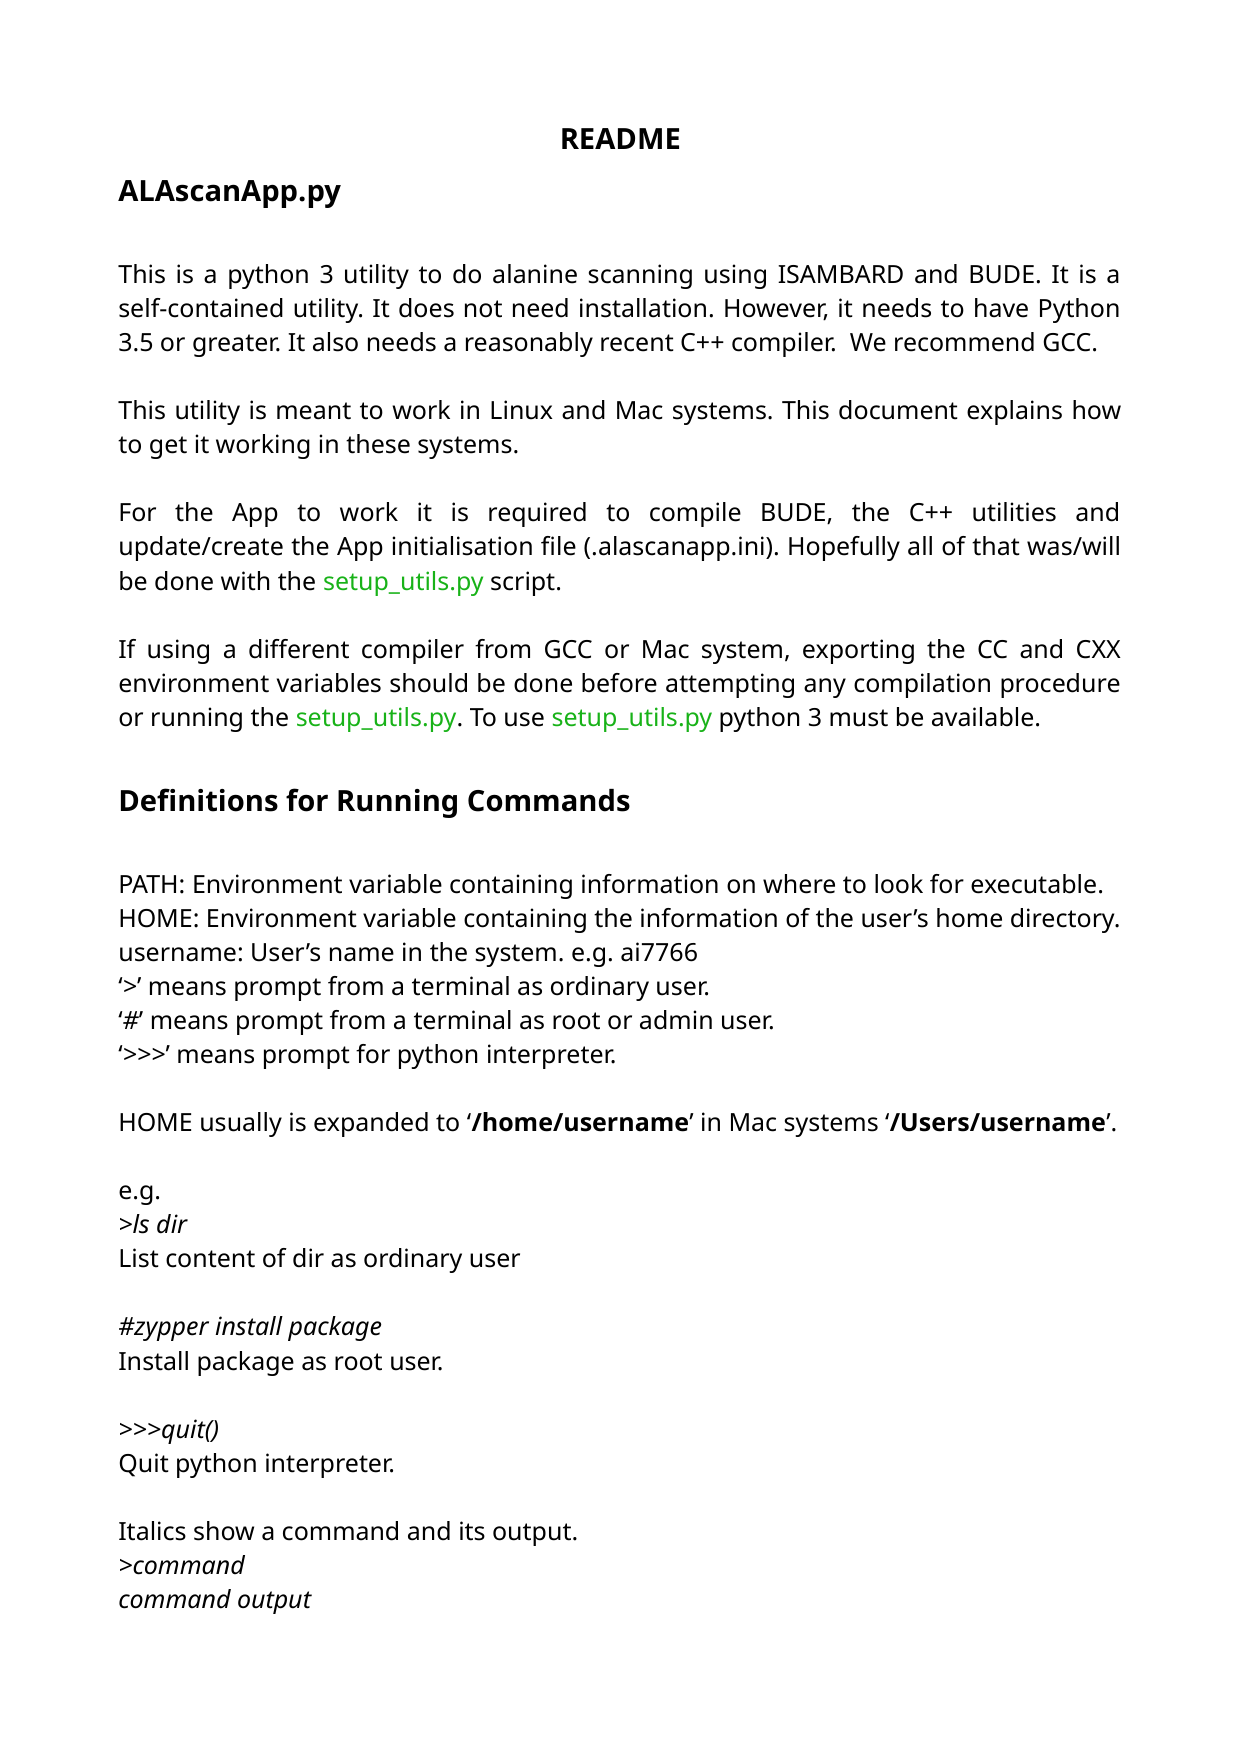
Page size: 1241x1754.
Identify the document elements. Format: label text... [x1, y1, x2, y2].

subtitle README [118, 118, 1122, 158]
text PATH: Environment variable containing information on where to look for executable. [118, 866, 1122, 900]
text >>>quit() [118, 1411, 1122, 1445]
text Definitions for Running Commands [118, 780, 1122, 820]
text ALAscanApp.py [118, 170, 1122, 210]
text >ls dir [118, 1207, 1122, 1241]
text ‘>’ means prompt from a terminal as ordinary user. [118, 968, 1122, 1002]
text If using a different compiler from GCC or Mac system, exporting the CC and CXX environment variables should be done before attempting any compilation procedure or running the setup_utils.py. To use setup_utils.py python 3 must be available. [118, 631, 1122, 733]
text Quit python interpreter. [118, 1445, 1122, 1479]
text HOME: Environment variable containing the information of the user’s home directory. [118, 900, 1122, 934]
text username: User’s name in the system. e.g. ai7766 [118, 934, 1122, 968]
text This is a python 3 utility to do alanine scanning using ISAMBARD and BUDE. It is a self-contained utility. It does not need installation. However, it needs to have Python 3.5 or greater. It also needs a reasonably recent C++ compiler. We recommend GCC. [118, 257, 1122, 359]
text e.g. [118, 1173, 1122, 1207]
text ‘>>>’ means prompt for python interpreter. [118, 1037, 1122, 1071]
text >command [118, 1547, 1122, 1582]
text command output [118, 1582, 1122, 1616]
text Italics show a command and its output. [118, 1513, 1122, 1547]
text #zypper install package [118, 1309, 1122, 1343]
text For the App to work it is required to compile BUDE, the C++ utilities and update/create the App initialisation file (.alascanapp.ini). Hopefully all of that was/will be done with the setup_utils.py script. [118, 495, 1122, 597]
text HOME usually is expanded to ‘/home/username’ in Mac systems ‘/Users/username’. [118, 1105, 1122, 1139]
text List content of dir as ordinary user [118, 1241, 1122, 1275]
text ‘#’ means prompt from a terminal as root or admin user. [118, 1002, 1122, 1037]
text Install package as root user. [118, 1343, 1122, 1377]
text This utility is meant to work in Linux and Mac systems. This document explains how to get it working in these systems. [118, 393, 1122, 461]
